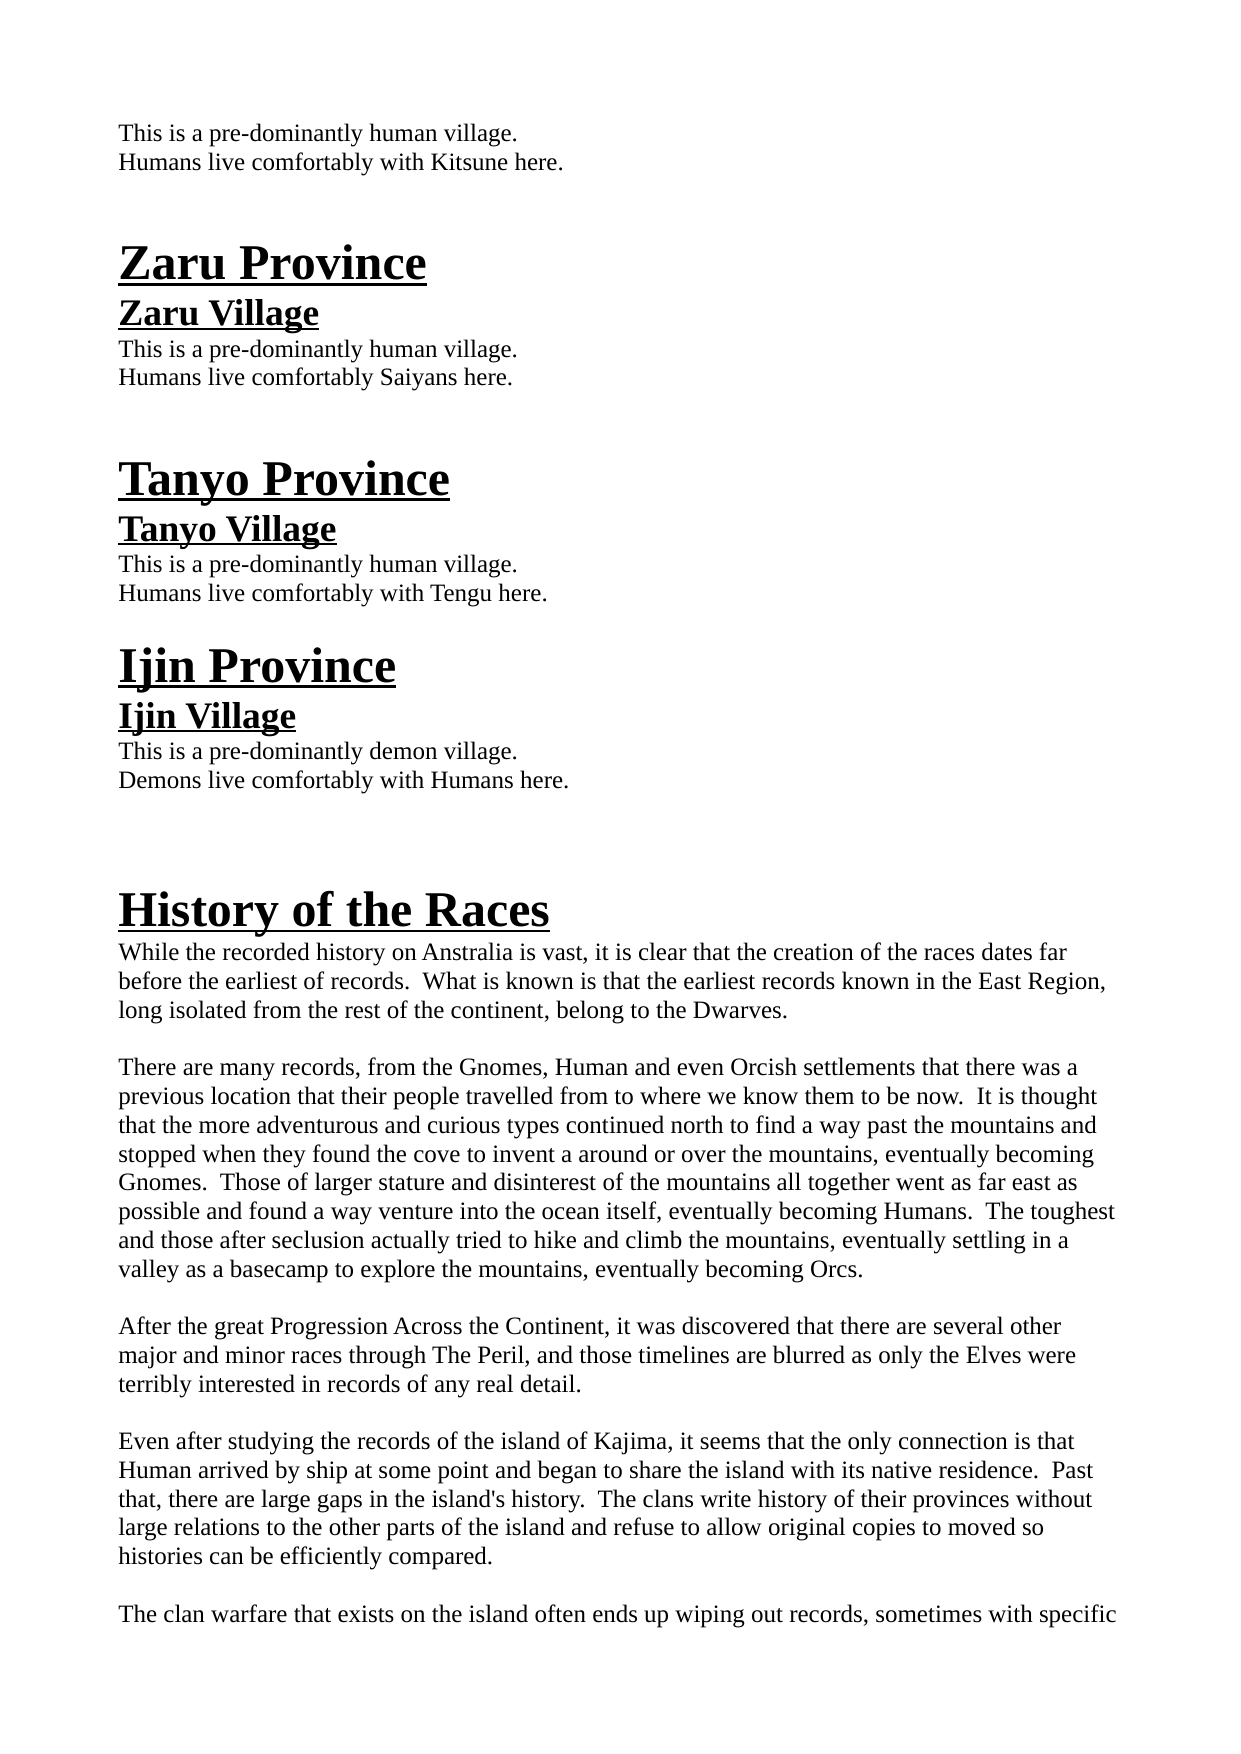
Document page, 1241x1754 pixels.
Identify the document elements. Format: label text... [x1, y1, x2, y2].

text Humans live comfortably Saiyans here. [118, 362, 1122, 391]
text This is a pre-dominantly human village. Humans live comfortably with Kitsune here. [118, 118, 1122, 176]
text Demons live comfortably with Humans here. [118, 765, 1122, 794]
text This is a pre-dominantly demon village. [118, 736, 1122, 765]
text Ijin Province [118, 636, 1122, 693]
text Tanyo Province [118, 391, 1122, 506]
text There are many records, from the Gnomes, Human and even Orcish settlements that there was a previous location that their people travelled from to where we know them to be now. It is thought that the more adventurous and curious types continued north to find a way past the mountains and stopped when they found the cove to invent a around or over the mountains, eventually becoming Gnomes. Those of larger stature and disinterest of the mountains all together went as far east as possible and found a way venture into the ocean itself, eventually becoming Humans. The toughest and those after seclusion actually tried to hike and climb the mountains, eventually settling in a valley as a basecamp to explore the mountains, eventually becoming Orcs. After the great Progression Across the Continent, it was discovered that there are several other major and minor races through The Peril, and those timelines are blurred as only the Elves were terribly interested in records of any real detail. Even after studying the records of the island of Kajima, it seems that the only connection is that Human arrived by ship at some point and began to share the island with its native residence. Past that, there are large gaps in the island's history. The clans write history of their provinces without large relations to the other parts of the island and refuse to allow original copies to moved so histories can be efficiently compared. [118, 1052, 1122, 1570]
text Tanyo Village [118, 506, 1122, 549]
text This is a pre-dominantly human village. [118, 549, 1122, 578]
text History of the Races [118, 880, 1122, 937]
text Ijin Village [118, 693, 1122, 736]
text This is a pre-dominantly human village. [118, 334, 1122, 362]
text While the recorded history on Anstralia is vast, it is clear that the creation of the races dates far before the earliest of records. What is known is that the earliest records known in the East Region, long isolated from the rest of the continent, belong to the Dwarves. [118, 937, 1122, 1024]
text Zaru Village [118, 291, 1122, 334]
text The clan warfare that exists on the island often ends up wiping out records, sometimes with specific [118, 1599, 1122, 1627]
text Zaru Province [118, 176, 1122, 291]
text Humans live comfortably with Tengu here. [118, 578, 1122, 607]
